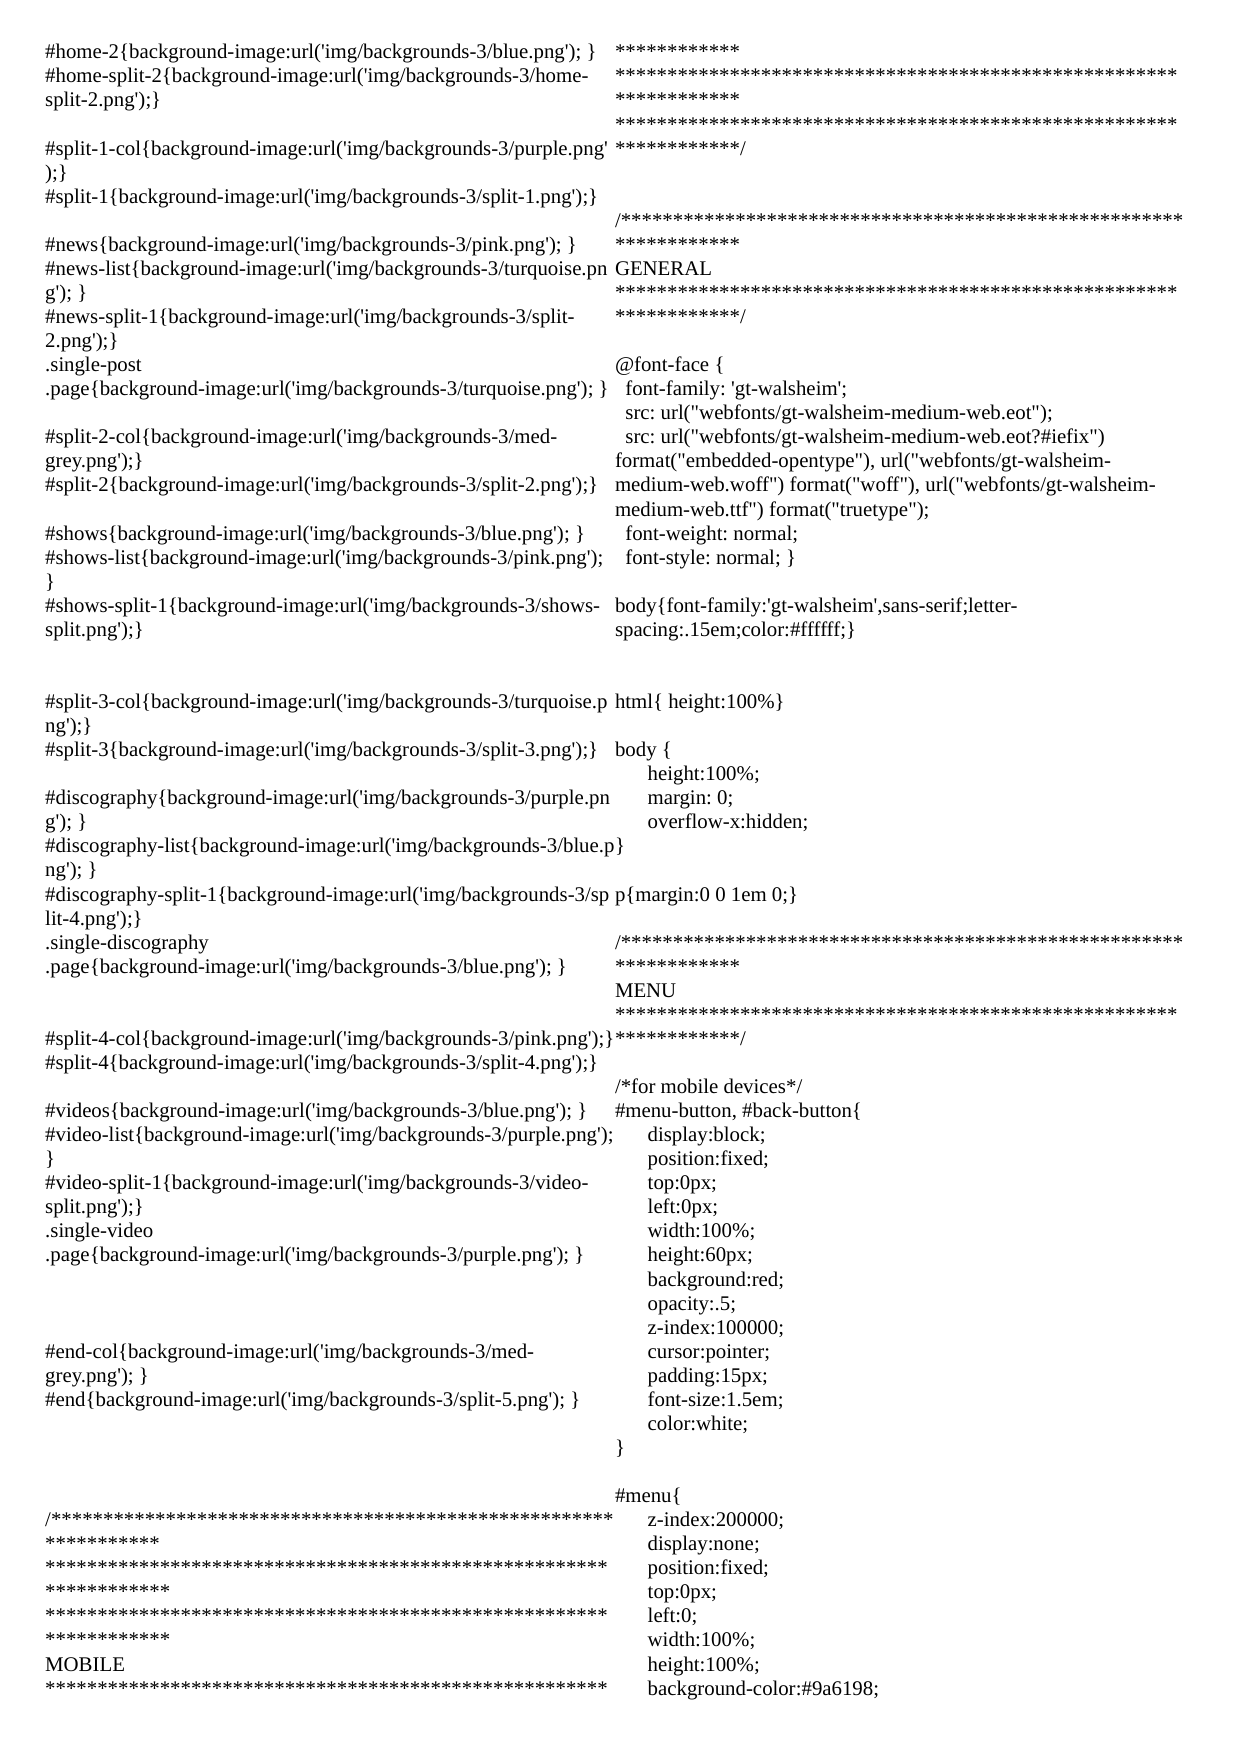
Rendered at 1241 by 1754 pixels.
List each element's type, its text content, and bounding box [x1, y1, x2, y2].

text /****************************************************************** Site Name: Wild Beasts Author: 020 7 Stylesheet: Main Stylesheet ******************************************************************/ /****************************************************************** ****************************************************************** ****************************************************************** ****************************************************************** ****************************************************************** ****************************************************************** BASE STYLE SHEET ******************************************************************/ /****************************************************************** TYPOGRAPHY ******************************************************************/ @font-face { font-family: 'walsheim'; src: url("webfonts/gt-walsheim-medium-web.eot"); src: url("webfonts/gt-walsheim-medium-web.eot?#iefix") format("embedded-opentype"), url("webfonts/gt-walsheim-medium-web.woff") format("woff"), url("webfonts/gt-walsheim-medium-web.ttf") format("truetype"); font-weight: normal; font-style: normal; } body{font-family:'walsheim',sans-serif;letter-spacing:.2em;background:#A4A3A4} h3{ font-size:1em; color:white; /*border-top:1px solid white;*/ width:100%; display:inline-block; margin:0px 0px 1.5em; font-weight:normal; font-style: normal; text-transform:capitalize; } /*links*/ a{color:#fff;text-decoration:none;display:inline;} a:hover{color:yellow;cursor:pointer;} a.selected{color:yellow;} .small{ font-size:..5em; } /****************************************************************** GENERAL ******************************************************************/ /* apply a natural box layout model to all elements */ *, *:before, *:after { -moz-box-sizing: border-box; -webkit-box-sizing: border-box; box-sizing: border-box; } /*clearfix*/ .cf:before, .cf:after { content: " "; /* 1 */ display: table; /* 2 */ } .cf:after { clear: both; } /* For IE 6/7 only Include this rule to trigger hasLayout and contain floats.*/ .cf { *zoom: 1; } /****************************************************************** RESPONSIVE LAYOUT SHIZENS ******************************************************************/ /*horizontal layout styles for non-mobile devices*/ .no-touch body{ width:1000%; } .no-touch .column, .no-touch .divider-column{ width:10%; } /*vertical layout for mobile devices*/ body{ width:100%; } .column, .divider-column{ width:100%; } /****************************************************************** COLOUR GRID AND DIVIDER BACKGROUNDS ******************************************************************/ #home{background:url('img/backgrounds-3/turquoise.png');} #home-1{background-image:url('img/backgrounds-3/med-grey.png');} #home-split-1{background-image:url('img/backgrounds-3/home-split-1.png');} #home-2{background-image:url('img/backgrounds-3/blue.png'); } #home-split-2{background-image:url('img/backgrounds-3/home-split-2.png');} #split-1-col{background-image:url('img/backgrounds-3/purple.png');} #split-1{background-image:url('img/backgrounds-3/split-1.png');} #news{background-image:url('img/backgrounds-3/pink.png'); } #news-list{background-image:url('img/backgrounds-3/turquoise.png'); } #news-split-1{background-image:url('img/backgrounds-3/split-2.png');} .single-post .page{background-image:url('img/backgrounds-3/turquoise.png'); } #split-2-col{background-image:url('img/backgrounds-3/med-grey.png');} #split-2{background-image:url('img/backgrounds-3/split-2.png');} #shows{background-image:url('img/backgrounds-3/blue.png'); } #shows-list{background-image:url('img/backgrounds-3/pink.png'); } #shows-split-1{background-image:url('img/backgrounds-3/shows-split.png');} #split-3-col{background-image:url('img/backgrounds-3/turquoise.png');} #split-3{background-image:url('img/backgrounds-3/split-3.png');} #discography{background-image:url('img/backgrounds-3/purple.png'); } #discography-list{background-image:url('img/backgrounds-3/blue.png'); } #discography-split-1{background-image:url('img/backgrounds-3/split-4.png');} .single-discography .page{background-image:url('img/backgrounds-3/blue.png'); } #split-4-col{background-image:url('img/backgrounds-3/pink.png');} #split-4{background-image:url('img/backgrounds-3/split-4.png');} #videos{background-image:url('img/backgrounds-3/blue.png'); } #video-list{background-image:url('img/backgrounds-3/purple.png'); } #video-split-1{background-image:url('img/backgrounds-3/video-split.png');} .single-video .page{background-image:url('img/backgrounds-3/purple.png'); } #end-col{background-image:url('img/backgrounds-3/med-grey.png'); } #end{background-image:url('img/backgrounds-3/split-5.png'); } /***************************************************************** ****************************************************************** ****************************************************************** MOBILE ****************************************************************** ****************************************************************** ******************************************************************/ /****************************************************************** GENERAL ******************************************************************/ @font-face { font-family: 'gt-walsheim'; src: url("webfonts/gt-walsheim-medium-web.eot"); src: url("webfonts/gt-walsheim-medium-web.eot?#iefix") format("embedded-opentype"), url("webfonts/gt-walsheim-medium-web.woff") format("woff"), url("webfonts/gt-walsheim-medium-web.ttf") format("truetype"); font-weight: normal; font-style: normal; } body{font-family:'gt-walsheim',sans-serif;letter-spacing:.15em;color:#ffffff;} html{ height:100%} body { height:100%; margin: 0; overflow-x:hidden; } p{margin:0 0 1em 0;} /****************************************************************** MENU ******************************************************************/ /*for mobile devices*/ #menu-button, #back-button{ display:block; position:fixed; top:0px; left:0px; width:100%; height:60px; background:red; opacity:.5; z-index:100000; cursor:pointer; padding:15px; font-size:1.5em; color:white; } #menu{ z-index:200000; display:none; position:fixed; top:0px; left:0; width:100%; height:100%; background-color:#9a6198; } #menu.open{ display:block; } #menu ul{ margin-top:60px; padding:0; height:100%; color:white; } #menu li{ font-size:1.5em; margin-bottom:.5em; text-align:center; display: block; zoom: 1; color:white; } /****************************************************************** PAGES & COLUMNS ******************************************************************/ .column{ min-height:100%; display:block-inline; float:left; } .divider-column{display:none;} .no-touch .divider-column{display:block;} .page{ padding:90px 15px 60px; width:100%; overflow:auto; display:block; position:relative; float:left; -webkit-background-size: cover; -moz-background-size: cover; -o-background-size: cover; background-size:100% 100%; background-repeat:no-repeat; background-position:center center; } /****PAGE FOOTER****/ .next{font-size:18px;} .next:hover{cursor:pointer;} .page-footer{ bottom:10px; left:0px; position:absolute; font-size:1em; color:white; padding:.3em 15px .3em; width:100%; display:block; } .page-footer a{ padding: 0 .5em 0 0; font-size:18px; } .archive-link-img{ background-image:url('img/archive.png'); -webkit-background-size: contain; -moz-background-size: contain; -o-background-size: contain; background-size: contain; background-repeat:no-repeat; background-position:top left; height:16px;width:21px; margin: .5em 7px .5em 0px; float:left; } .archive-link-img:hover{ background-image:url('img/archive-hover.png'); } .archive-link-text{ line-height:35px; font-size:18px; } a.archive-link:hover + .archive-link-img{ background-image:url('img/archive-hover.png'); } /****************************************************************** LANDING PAGE ******************************************************************/ .no-js #loader{display:none;} #loader{ width:100%; height:100%; position:fixed; top:0; left:0; background:#A4A3A4; z-index:500000; } .landing-page{ -webkit-background-size: cover; -moz-background-size: cover; -o-background-size: cover; background-repeat:no-repeat; background-position:center center; } #landing-container{ width:100%; height:100%; top:0;left:0; position:absolute; display:block; padding: 180px 40px 180px; background-size: cover; -webkit-background-size: cover; -moz-background-size: cover; -o-background-size: cover; background-repeat:no-repeat; background-position:center center; } #landing{ width: 100%; height : 100%; float:left; background-size: contain; -webkit-background-size: contain; -moz-background-size: contain; -o-background-size: contain; background-repeat:no-repeat; background-position:center center;} /* #landing{ margin:30px 0 30px; width:100%; height:100%; float:left; text-align:center; }*/ #landing img{ width: auto; height : auto; max-height: 100%; max-width: 100%; } .social-buttons{ position:absolute; bottom:40px;left:0px; width:100%; text-align:center; } .social-buttons iframe{ } #home .page-footer{ position:static; float:left; } .inner-footer { border-top:1px solid white; padding-top:3px; } #home .page-footer a{ display:block; text-align:left; width:100%; } #home a.arrow-link{display:none;} /****************************************************************** SUBSCRIBE FORM ******************************************************************/ .email{ width:100%; background:transparent; color:#ffffff; border:2px solid white; margin-bottom:.75em; padding: [45, 39, 1184, 1699]
